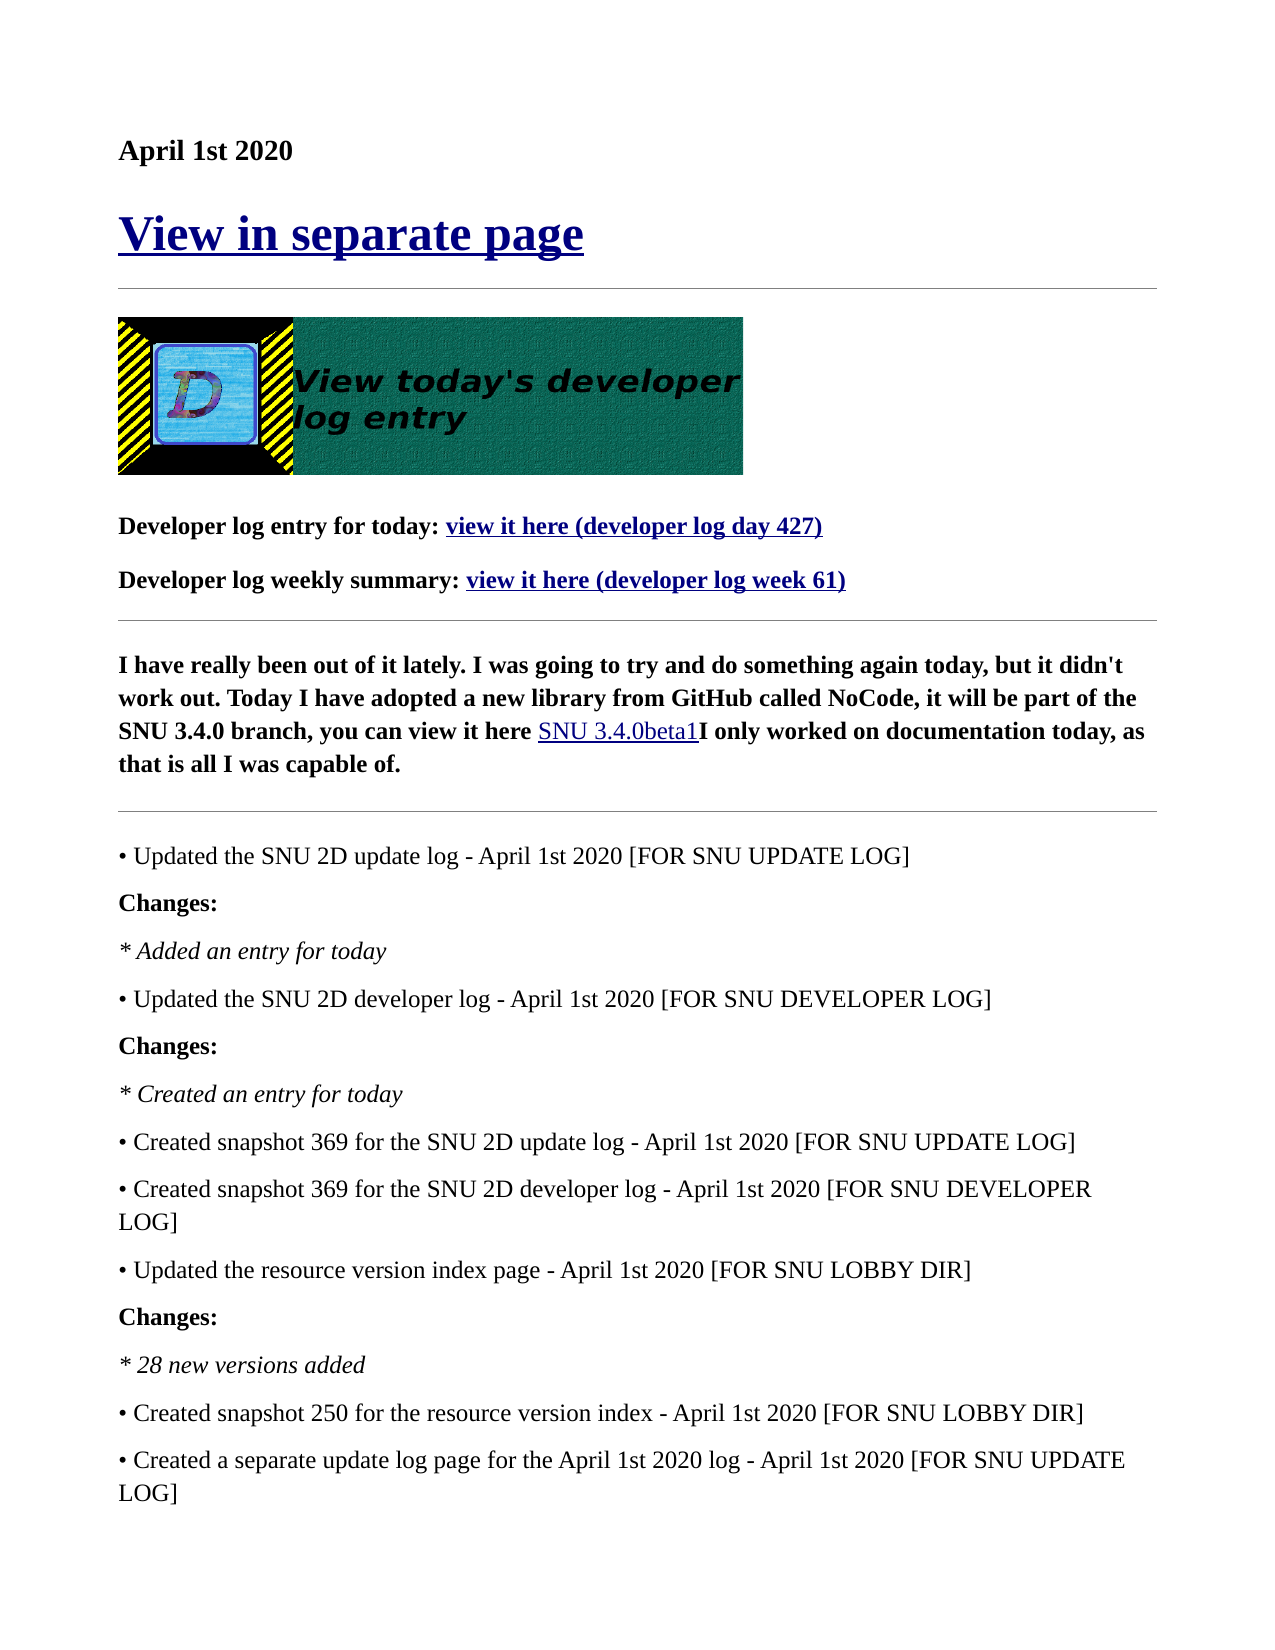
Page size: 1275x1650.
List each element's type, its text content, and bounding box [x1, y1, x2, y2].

text Changes: [118, 888, 1157, 917]
text • Created a separate update log page for the April 1st 2020 log - April 1st 2020 [FOR SNU UPDATE LOG] [118, 1445, 1157, 1507]
text • Created snapshot 369 for the SNU 2D developer log - April 1st 2020 [FOR SNU DEVELOPER LOG] [118, 1174, 1157, 1236]
text • Created snapshot 369 for the SNU 2D update log - April 1st 2020 [FOR SNU UPDATE LOG] [118, 1127, 1157, 1155]
text • Updated the SNU 2D update log - April 1st 2020 [FOR SNU UPDATE LOG] [118, 841, 1157, 870]
subtitle Developer log weekly summary: view it here (developer log week 61) [118, 565, 1157, 593]
text I have really been out of it lately. I was going to try and do something again today, but it didn't work out. Today I have adopted a new library from GitHub called NoCode, it will be part of the SNU 3.4.0 branch, you can view it here SNU 3.4.0beta1I only worked on documentation today, as that is all I was capable of. [118, 650, 1157, 778]
picture [118, 317, 744, 475]
subtitle April 1st 2020 [118, 133, 1157, 166]
text * Added an entry for today [118, 936, 1157, 965]
subtitle View in separate page [118, 204, 1157, 261]
text Changes: [118, 1031, 1157, 1060]
text • Created snapshot 250 for the resource version index - April 1st 2020 [FOR SNU LOBBY DIR] [118, 1398, 1157, 1426]
text • Updated the resource version index page - April 1st 2020 [FOR SNU LOBBY DIR] [118, 1255, 1157, 1283]
subtitle Developer log entry for today: view it here (developer log day 427) [118, 511, 1157, 540]
text • Updated the SNU 2D developer log - April 1st 2020 [FOR SNU DEVELOPER LOG] [118, 984, 1157, 1012]
text Changes: [118, 1302, 1157, 1331]
text * 28 new versions added [118, 1350, 1157, 1379]
text * Created an entry for today [118, 1079, 1157, 1108]
